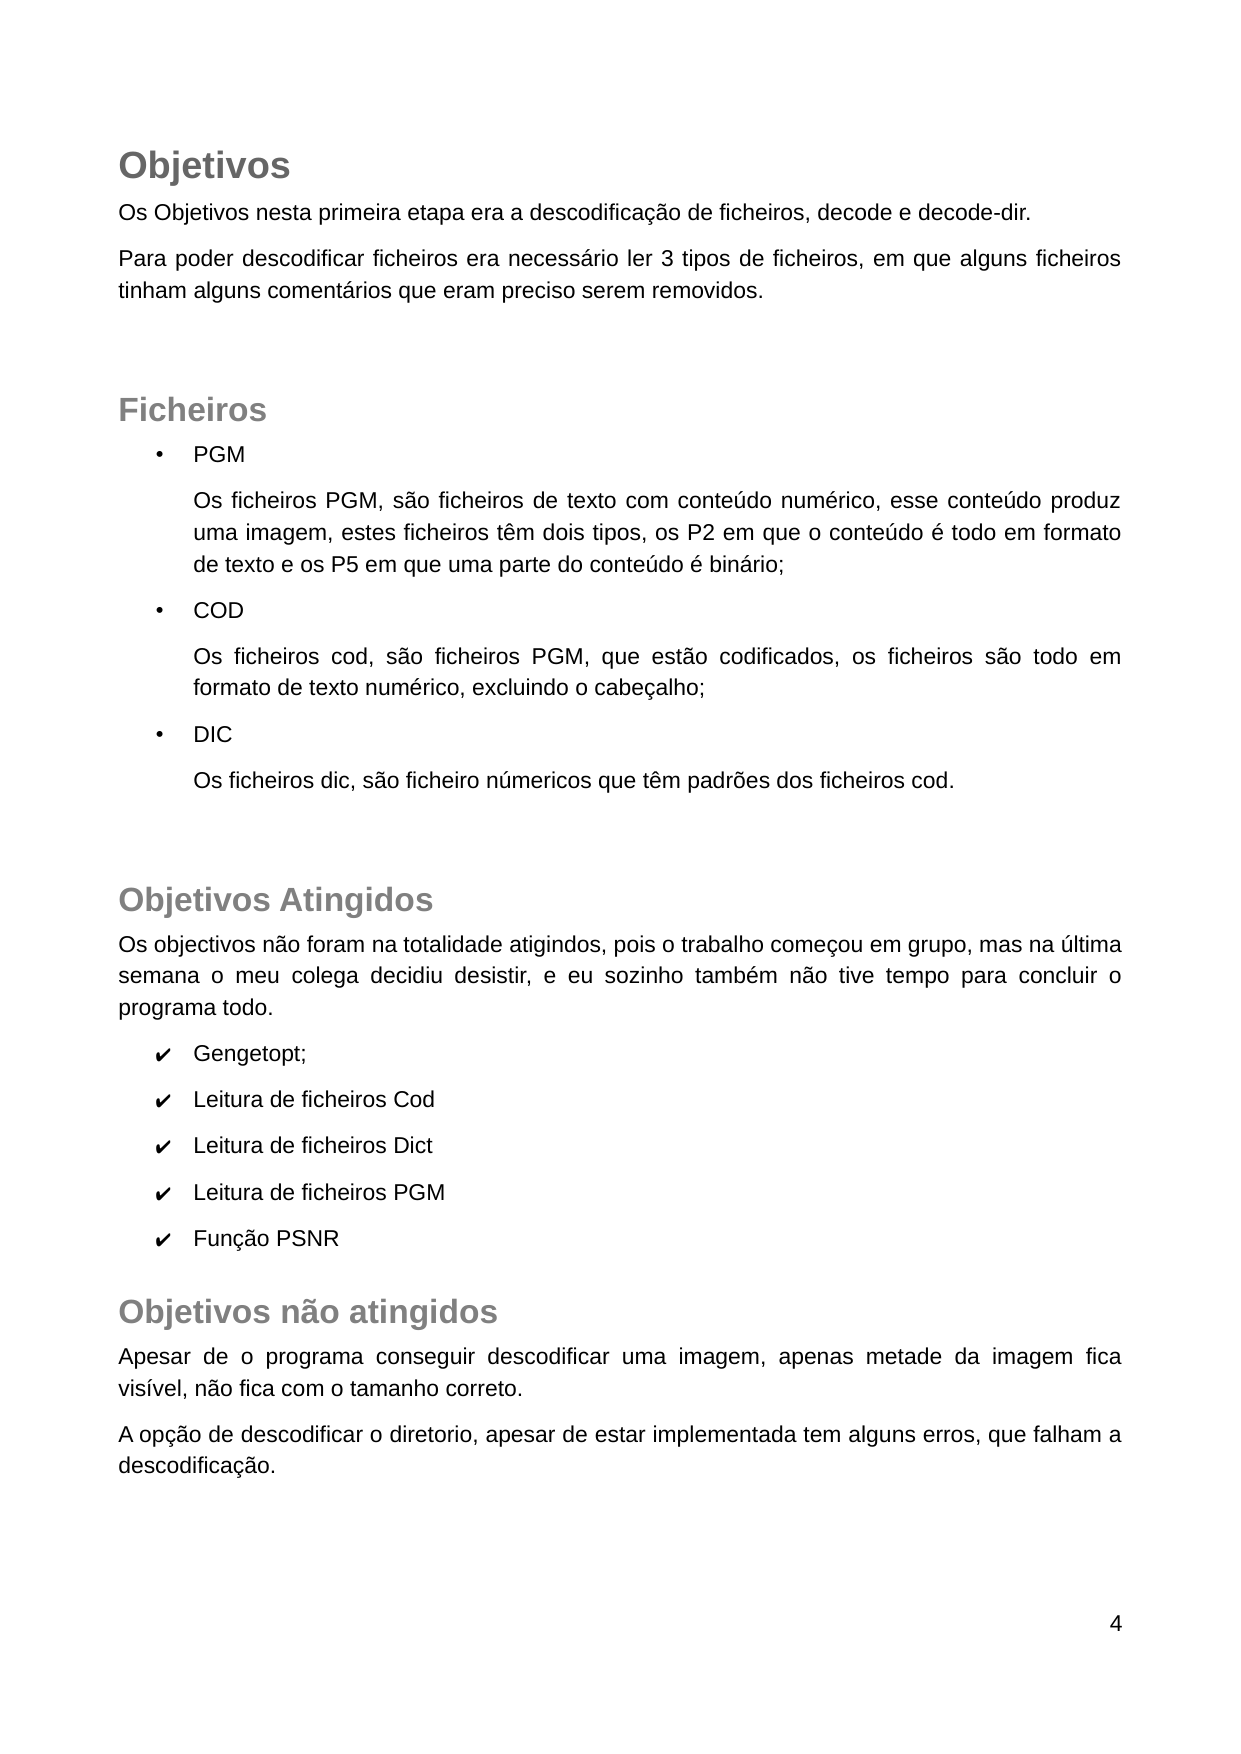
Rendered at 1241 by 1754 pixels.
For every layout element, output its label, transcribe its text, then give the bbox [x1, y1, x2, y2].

list Os ficheiros PGM, são ficheiros de texto com conteúdo numérico, esse conteúdo produz uma imagem, estes ficheiros têm dois tipos, os P2 em que o conteúdo é todo em formato de texto e os P5 em que uma parte do conteúdo é binário; [156, 487, 1122, 577]
list Leitura de ficheiros PGM [156, 1179, 1122, 1205]
subtitle Objetivos [118, 143, 1122, 187]
list Os ficheiros cod, são ficheiros PGM, que estão codificados, os ficheiros são todo em formato de texto numérico, excluindo o cabeçalho; [156, 643, 1122, 701]
list Leitura de ficheiros Dict [156, 1132, 1122, 1159]
text Os objectivos não foram na totalidade atigindos, pois o trabalho começou em grupo, mas na última semana o meu colega decidiu desistir, e eu sozinho também não tive tempo para concluir o programa todo. [118, 931, 1122, 1020]
text Apesar de o programa conseguir descodificar uma imagem, apenas metade da imagem fica visível, não fica com o tamanho correto. [118, 1343, 1122, 1401]
list PGM [156, 441, 1122, 468]
subtitle Objetivos não atingidos [118, 1292, 1122, 1330]
list DIC [156, 721, 1122, 747]
list Os ficheiros dic, são ficheiro númericos que têm padrões dos ficheiros cod. [156, 767, 1122, 793]
text Para poder descodificar ficheiros era necessário ler 3 tipos de ficheiros, em que alguns ficheiros tinham alguns comentários que eram preciso serem removidos. [118, 245, 1122, 303]
list Leitura de ficheiros Cod [156, 1086, 1122, 1113]
text A opção de descodificar o diretorio, apesar de estar implementada tem alguns erros, que falham a descodificação. [118, 1421, 1122, 1478]
text Os Objetivos nesta primeira etapa era a descodificação de ficheiros, decode e decode-dir. [118, 199, 1122, 226]
subtitle Objetivos Atingidos [118, 880, 1122, 918]
list Função PSNR [156, 1225, 1122, 1251]
list COD [156, 597, 1122, 623]
subtitle Ficheiros [118, 390, 1122, 429]
list Gengetopt; [156, 1040, 1122, 1067]
